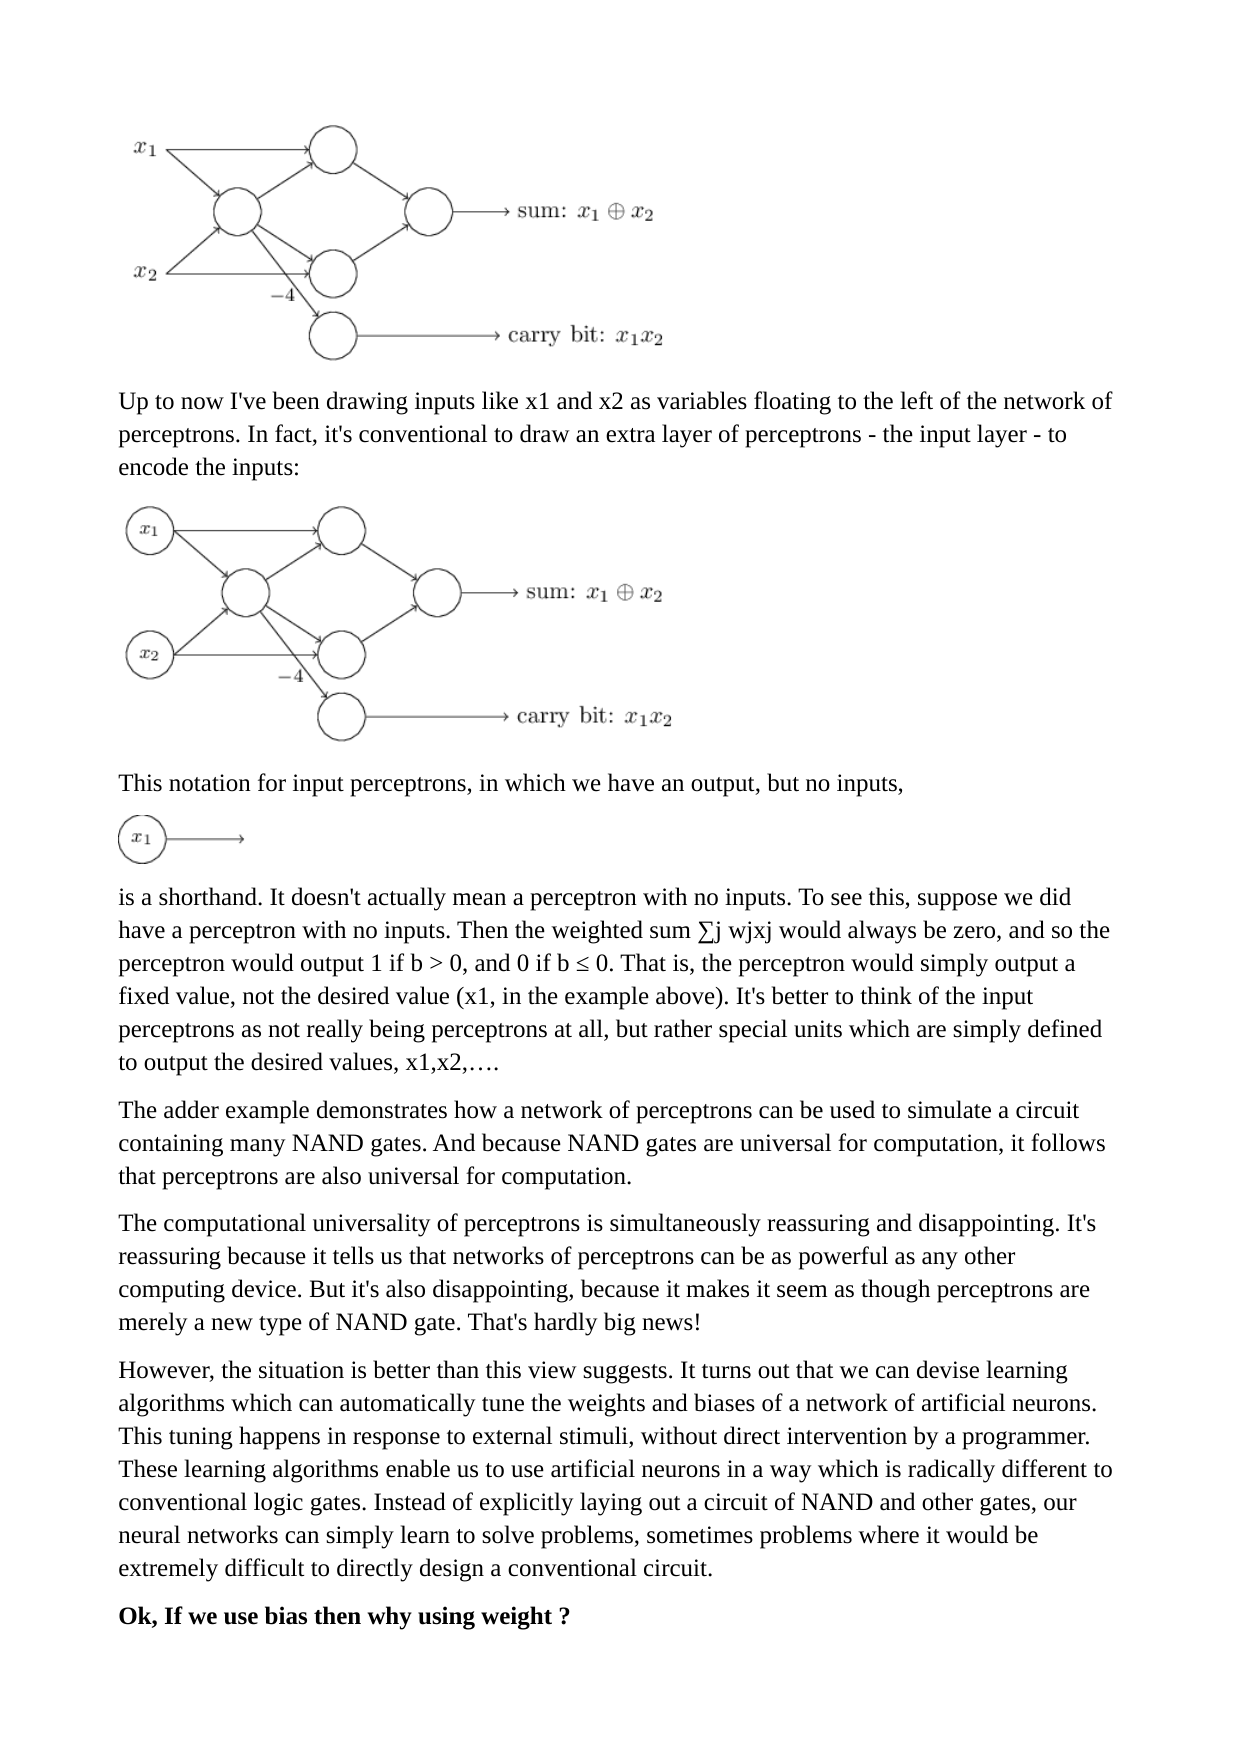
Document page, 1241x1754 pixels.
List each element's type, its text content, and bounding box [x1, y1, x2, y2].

text The adder example demonstrates how a network of perceptrons can be used to simulate a circuit containing many NAND gates. And because NAND gates are universal for computation, it follows that perceptrons are also universal for computation. [118, 1095, 1122, 1189]
text is a shorthand. It doesn't actually mean a perceptron with no inputs. To see this, suppose we did have a perceptron with no inputs. Then the weighted sum ∑j wjxj would always be zero, and so the perceptron would output 1 if b > 0, and 0 if b ≤ 0. That is, the perceptron would simply output a fixed value, not the desired value (x1, in the example above). It's better to think of the input perceptrons as not really being perceptrons at all, but rather special units which are simply defined to output the desired values, x1,x2,…. [118, 882, 1122, 1076]
text However, the situation is better than this view suggests. It turns out that we can devise learning algorithms which can automatically tune the weights and biases of a network of artificial neurons. This tuning happens in response to external stimuli, without direct intervention by a programmer. These learning algorithms enable us to use artificial neurons in a way which is radically different to conventional logic gates. Instead of explicitly laying out a circuit of NAND and other gates, our neural networks can simply learn to solve problems, sometimes problems where it would be extremely difficult to directly design a conventional circuit. [118, 1355, 1122, 1582]
picture [118, 815, 245, 864]
text Ok, If we use bias then why using weight ? [118, 1601, 1122, 1629]
text This notation for input perceptrons, in which we have an output, but no inputs, [118, 768, 1122, 797]
picture [118, 118, 680, 368]
text Up to now I've been drawing inputs like x1 and x2 as variables floating to the left of the network of perceptrons. In fact, it's conventional to draw an extra layer of perceptrons - the input layer - to encode the inputs: [118, 386, 1122, 481]
picture [118, 499, 688, 749]
text The computational universality of perceptrons is simultaneously reassuring and disappointing. It's reassuring because it tells us that networks of perceptrons can be as powerful as any other computing device. But it's also disappointing, because it makes it seem as though perceptrons are merely a new type of NAND gate. That's hardly big news! [118, 1208, 1122, 1336]
